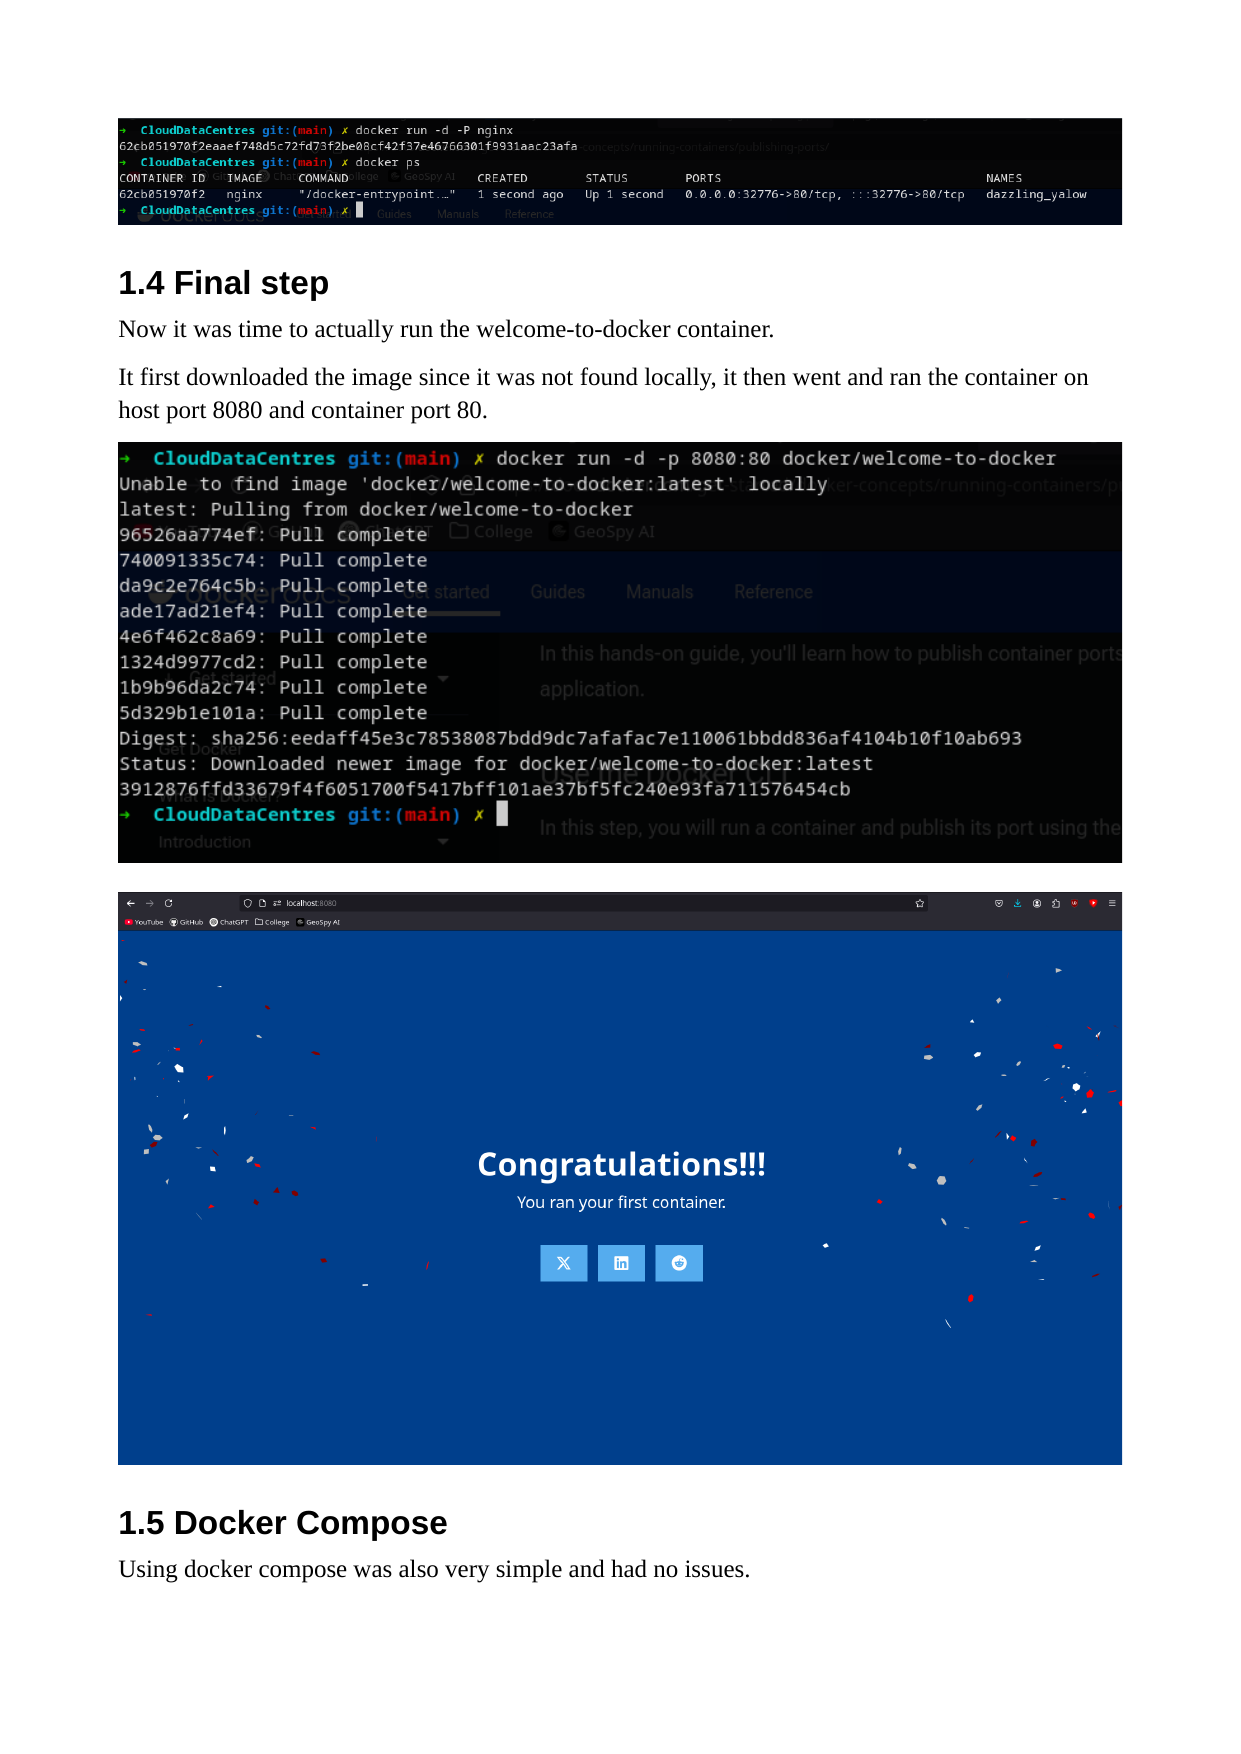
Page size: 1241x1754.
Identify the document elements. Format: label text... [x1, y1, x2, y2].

text It first downloaded the image since it was not found locally, it then went and ran the container on host port 8080 and container port 80. [118, 362, 1122, 423]
subtitle [118, 863, 1122, 892]
subtitle 1.5 Docker Compose [118, 1465, 1122, 1542]
picture [118, 118, 1123, 225]
picture [118, 892, 1123, 1465]
text Now it was time to actually run the welcome-to-docker container. [118, 314, 1122, 343]
subtitle 1.4 Final step [118, 225, 1122, 302]
text Using docker compose was also very simple and had no issues. [118, 1554, 1122, 1616]
picture [118, 442, 1123, 863]
